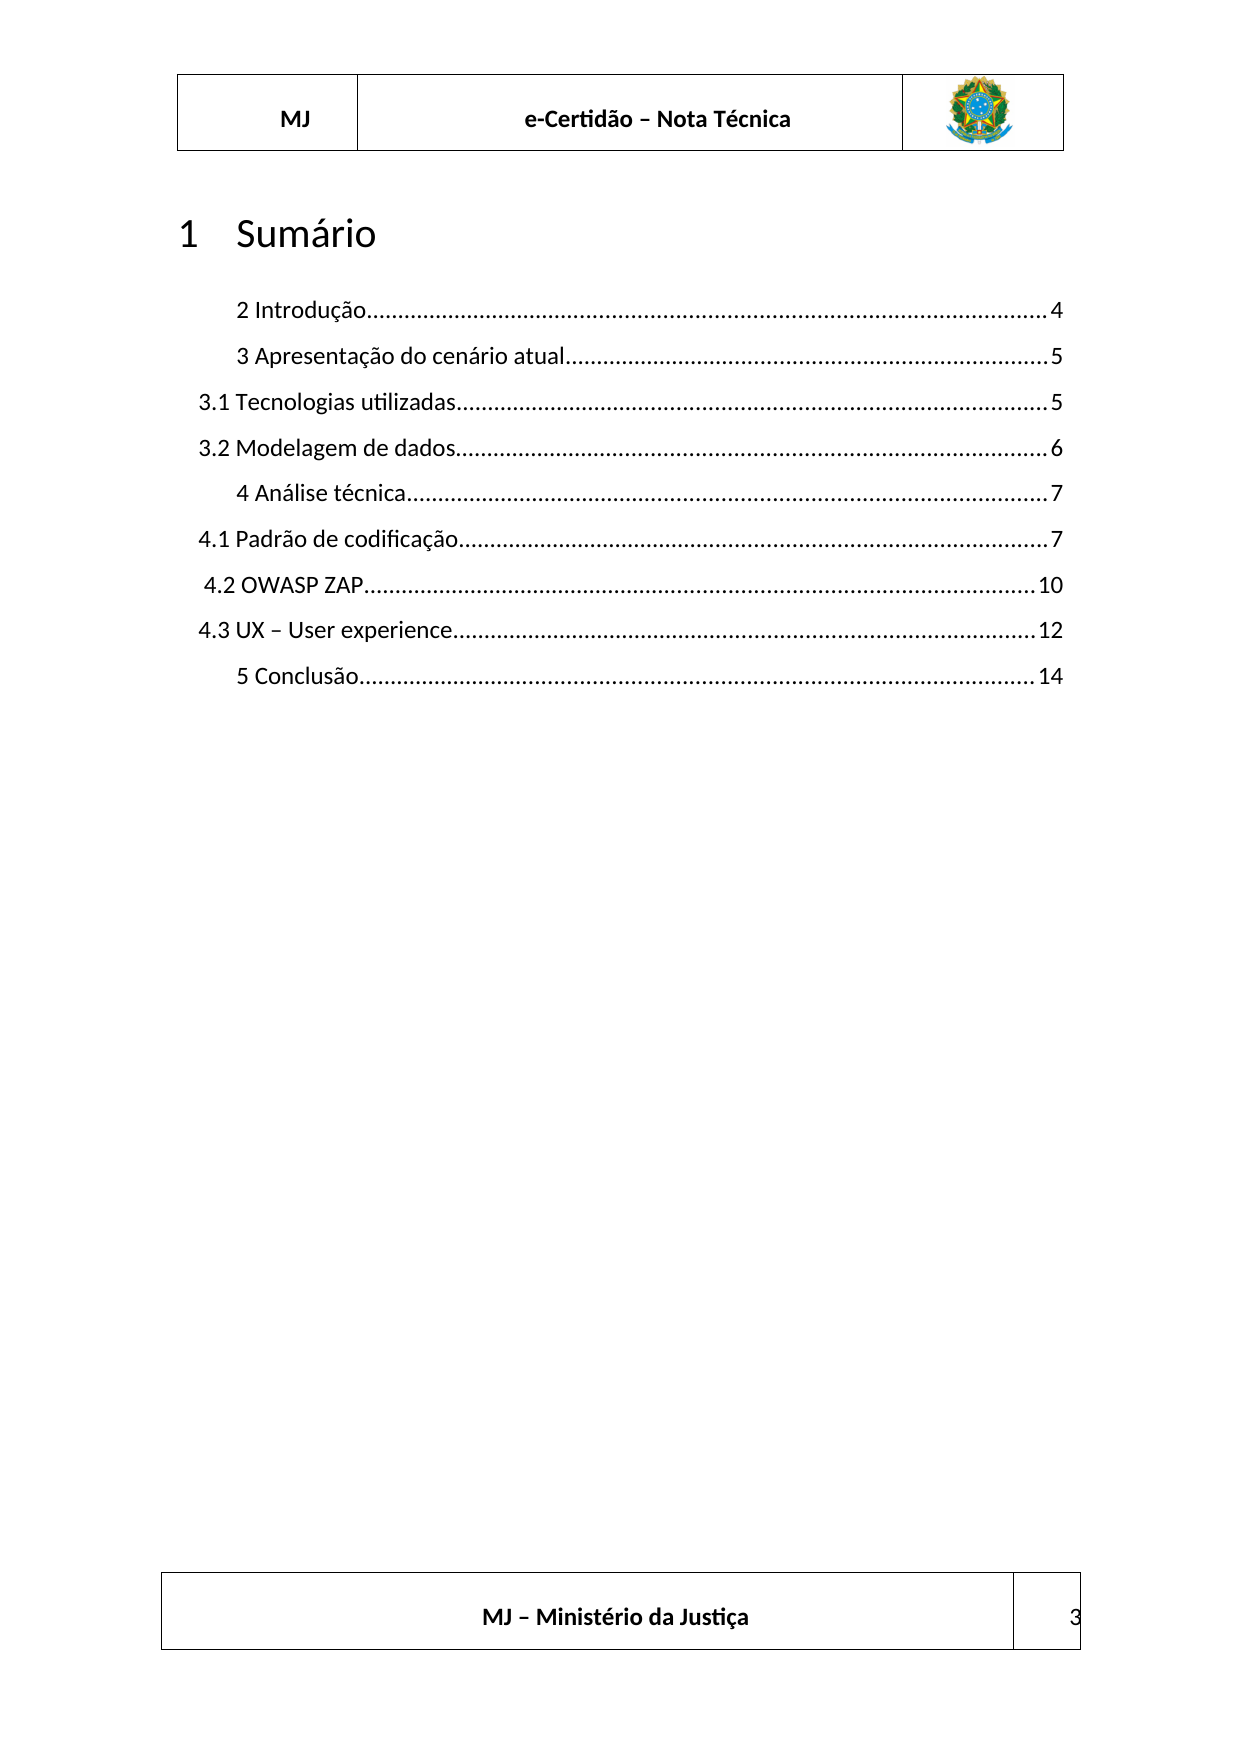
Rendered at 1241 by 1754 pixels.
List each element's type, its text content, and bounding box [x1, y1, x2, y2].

subtitle Sumário [377, 207, 1063, 257]
text 2 Introdução 4 [177, 294, 1063, 325]
text 5 Conclusão 14 [177, 660, 236, 691]
text 3 Apresentação do cenário atual 5 [177, 340, 236, 371]
text 4 Análise técnica 7 [177, 477, 1063, 508]
subtitle Sumário [177, 207, 236, 257]
picture [944, 75, 1020, 149]
